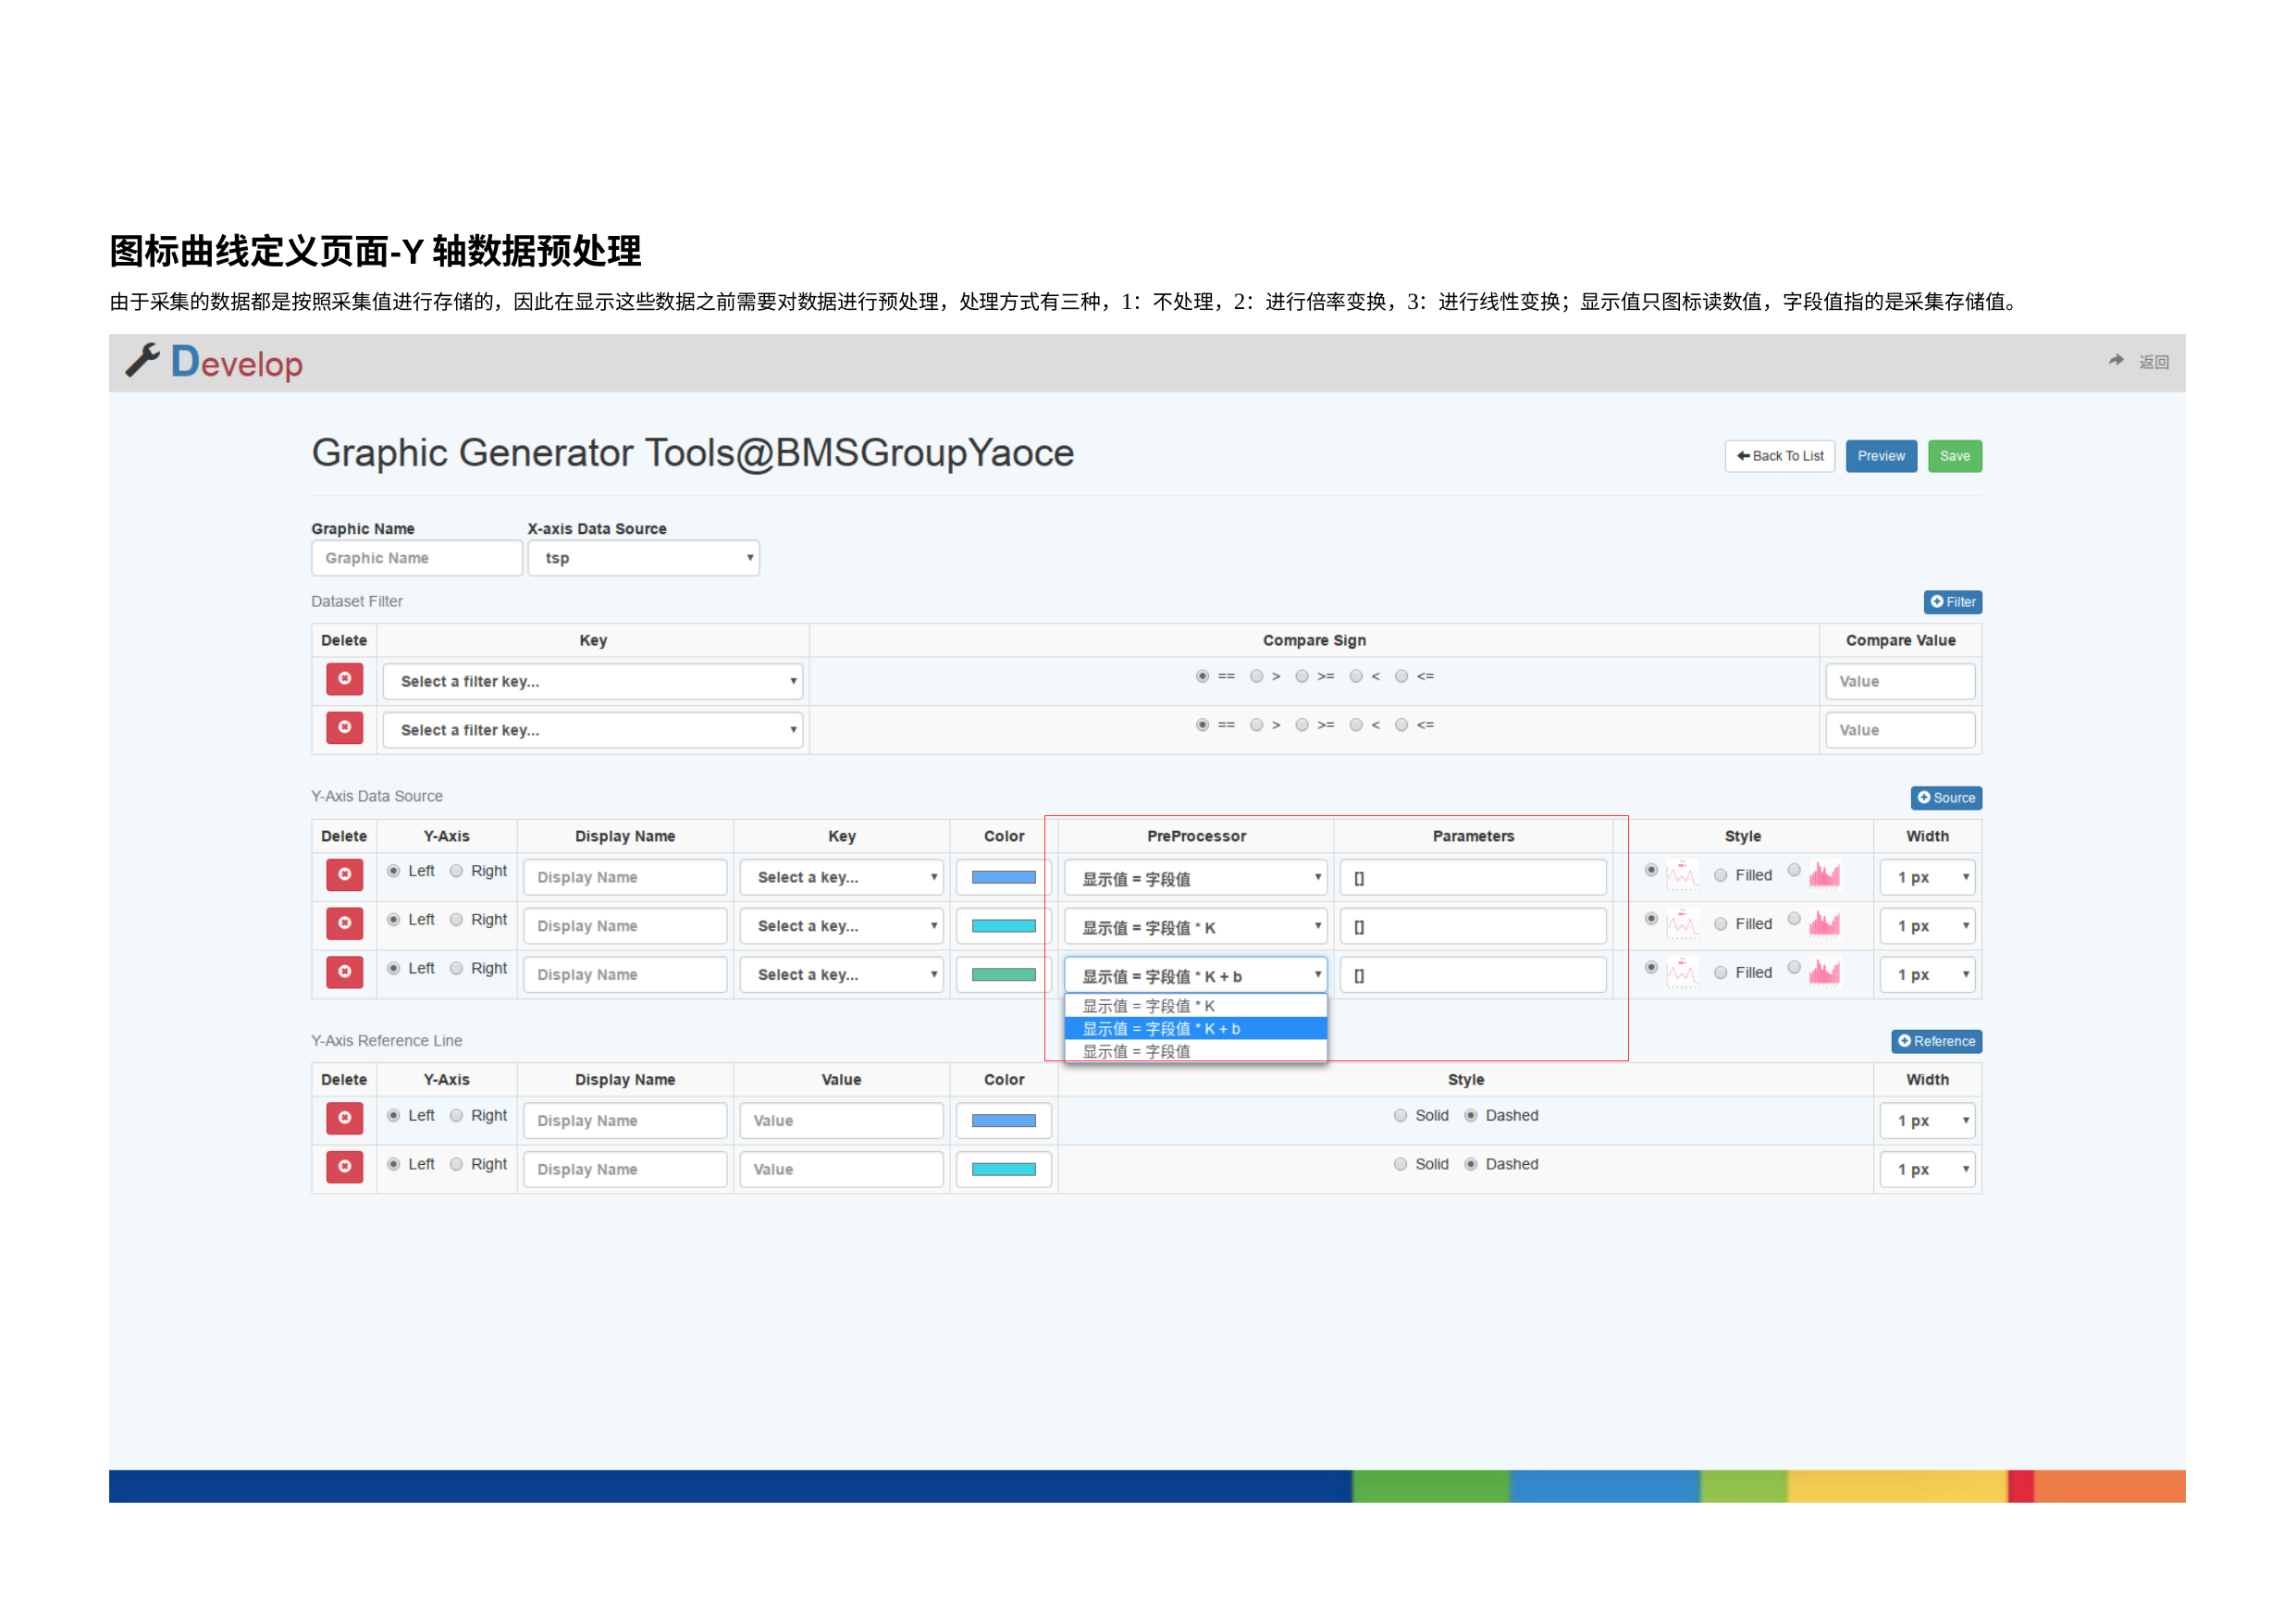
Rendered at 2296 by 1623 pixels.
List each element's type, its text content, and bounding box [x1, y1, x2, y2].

text 由于采集的数据都是按照采集值进行存储的，因此在显示这些数据之前需要对数据进行预处理，处理方式有三种，1：不处理，2：进行倍率变换，3：进行线性变换；显示值只图标读数值，字段值指的是采集存储值。 [109, 286, 2186, 315]
subtitle 图标曲线定义页面-Y轴数据预处理 [109, 223, 2186, 274]
picture [109, 334, 2186, 1503]
